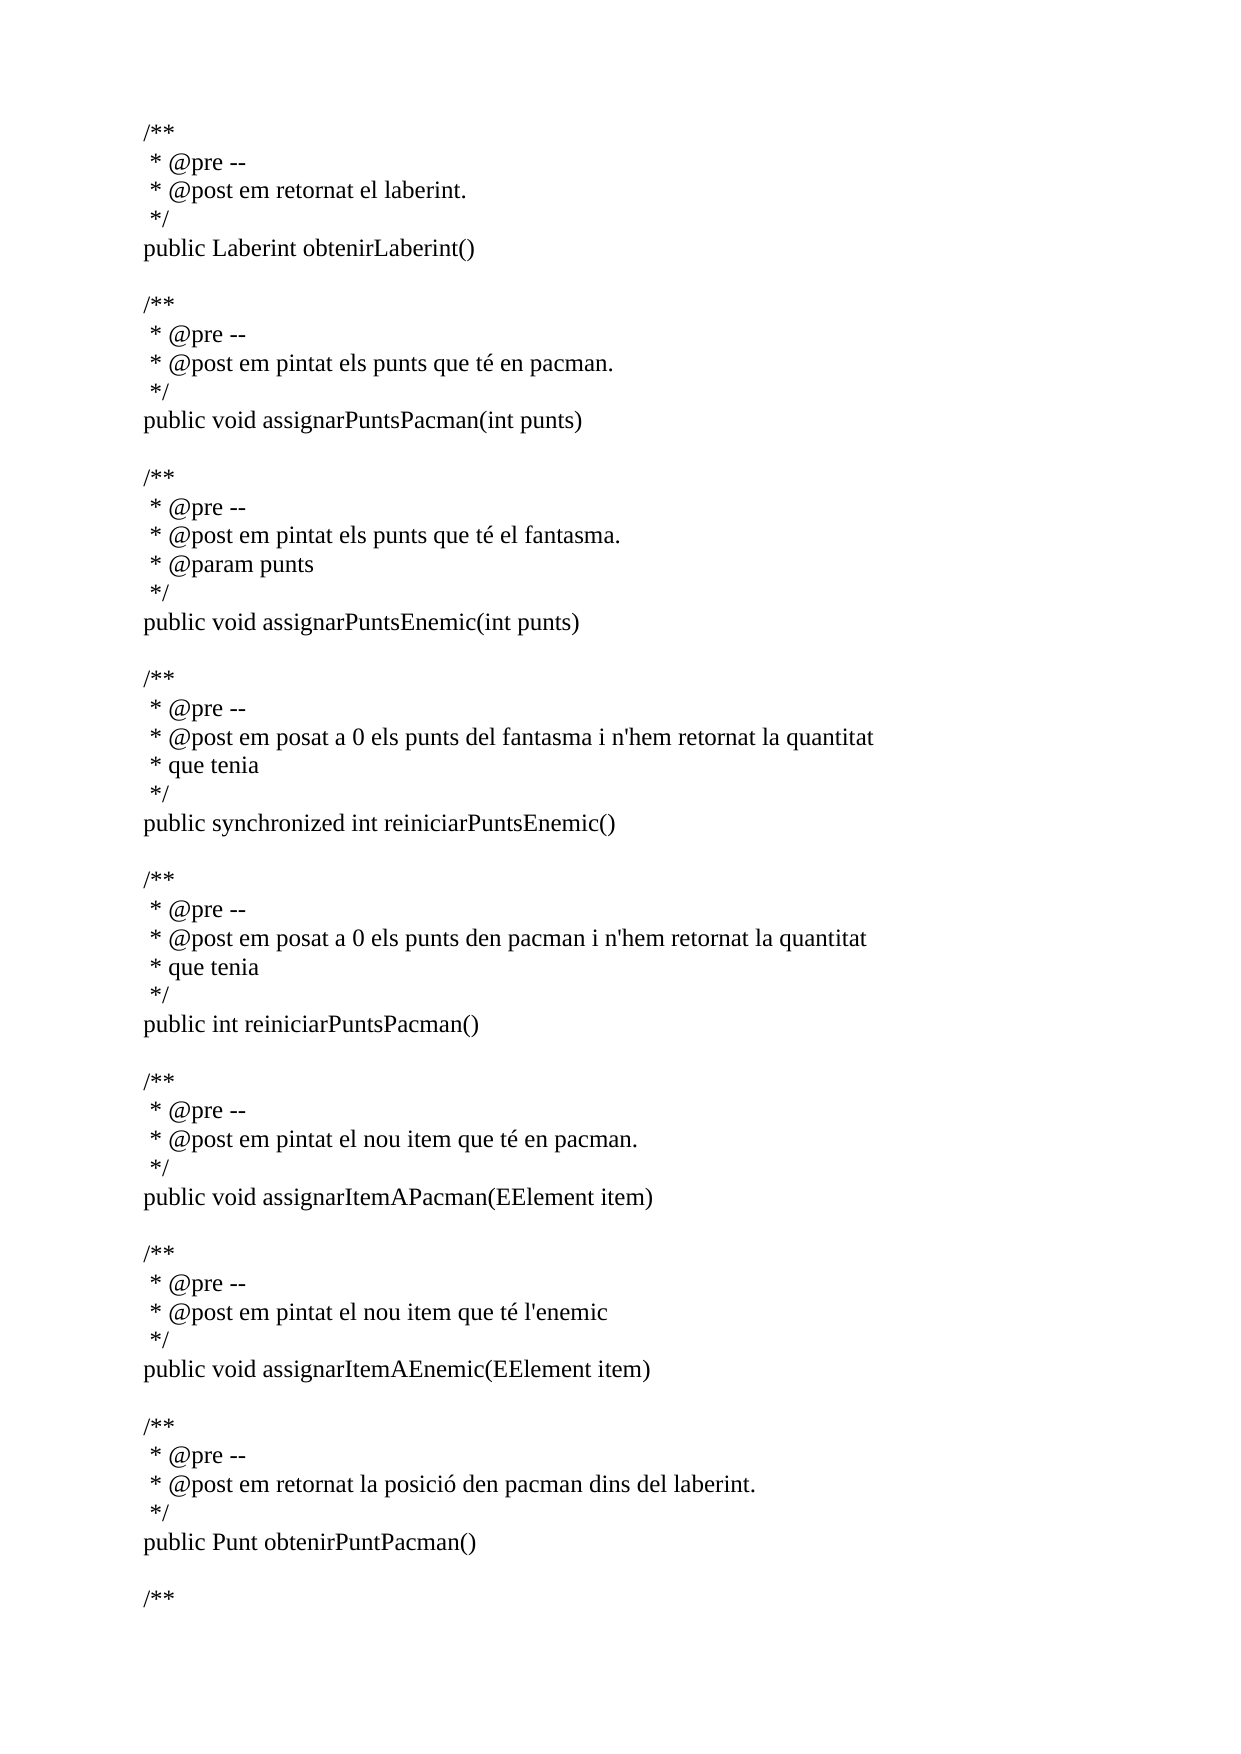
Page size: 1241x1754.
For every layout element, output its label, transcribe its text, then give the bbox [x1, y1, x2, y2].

text * @pre -- [118, 894, 1122, 923]
text * @post em pintat els punts que té en pacman. [118, 348, 1122, 377]
text * @post em pintat el nou item que té en pacman. [118, 1124, 1122, 1153]
text */ [118, 1326, 1122, 1354]
text /** [118, 463, 1122, 492]
text */ [118, 578, 1122, 607]
text */ [118, 779, 1122, 808]
text /** [118, 866, 1122, 894]
text /** [118, 118, 1122, 147]
text /** [118, 1584, 1122, 1613]
text /** [118, 291, 1122, 319]
text * @post em pintat els punts que té el fantasma. [118, 521, 1122, 549]
text public Punt obtenirPuntPacman() [118, 1527, 1122, 1556]
text public int reiniciarPuntsPacman() [118, 1009, 1122, 1038]
text public void assignarPuntsEnemic(int punts) [118, 607, 1122, 636]
text * @pre -- [118, 1096, 1122, 1124]
text * @pre -- [118, 693, 1122, 722]
text * @pre -- [118, 319, 1122, 348]
text * @pre -- [118, 1441, 1122, 1469]
text * @post em retornat la posició den pacman dins del laberint. [118, 1469, 1122, 1498]
text /** [118, 1067, 1122, 1096]
text * @post em pintat el nou item que té l'enemic [118, 1297, 1122, 1326]
text */ [118, 1153, 1122, 1182]
text * @param punts [118, 549, 1122, 578]
text */ [118, 981, 1122, 1009]
text * que tenia [118, 952, 1122, 981]
text * que tenia [118, 751, 1122, 779]
text public synchronized int reiniciarPuntsEnemic() [118, 808, 1122, 837]
text */ [118, 377, 1122, 406]
text /** [118, 664, 1122, 693]
text * @post em posat a 0 els punts del fantasma i n'hem retornat la quantitat [118, 722, 1122, 751]
text * @post em retornat el laberint. [118, 176, 1122, 204]
text public void assignarItemAPacman(EElement item) [118, 1182, 1122, 1211]
text * @post em posat a 0 els punts den pacman i n'hem retornat la quantitat [118, 923, 1122, 952]
text * @pre -- [118, 1268, 1122, 1297]
text /** [118, 1412, 1122, 1441]
text */ [118, 1498, 1122, 1527]
text public void assignarItemAEnemic(EElement item) [118, 1354, 1122, 1383]
text public void assignarPuntsPacman(int punts) [118, 406, 1122, 434]
text public Laberint obtenirLaberint() [118, 233, 1122, 262]
text * @pre -- [118, 492, 1122, 521]
text * @pre -- [118, 147, 1122, 176]
text */ [118, 204, 1122, 233]
text /** [118, 1239, 1122, 1268]
